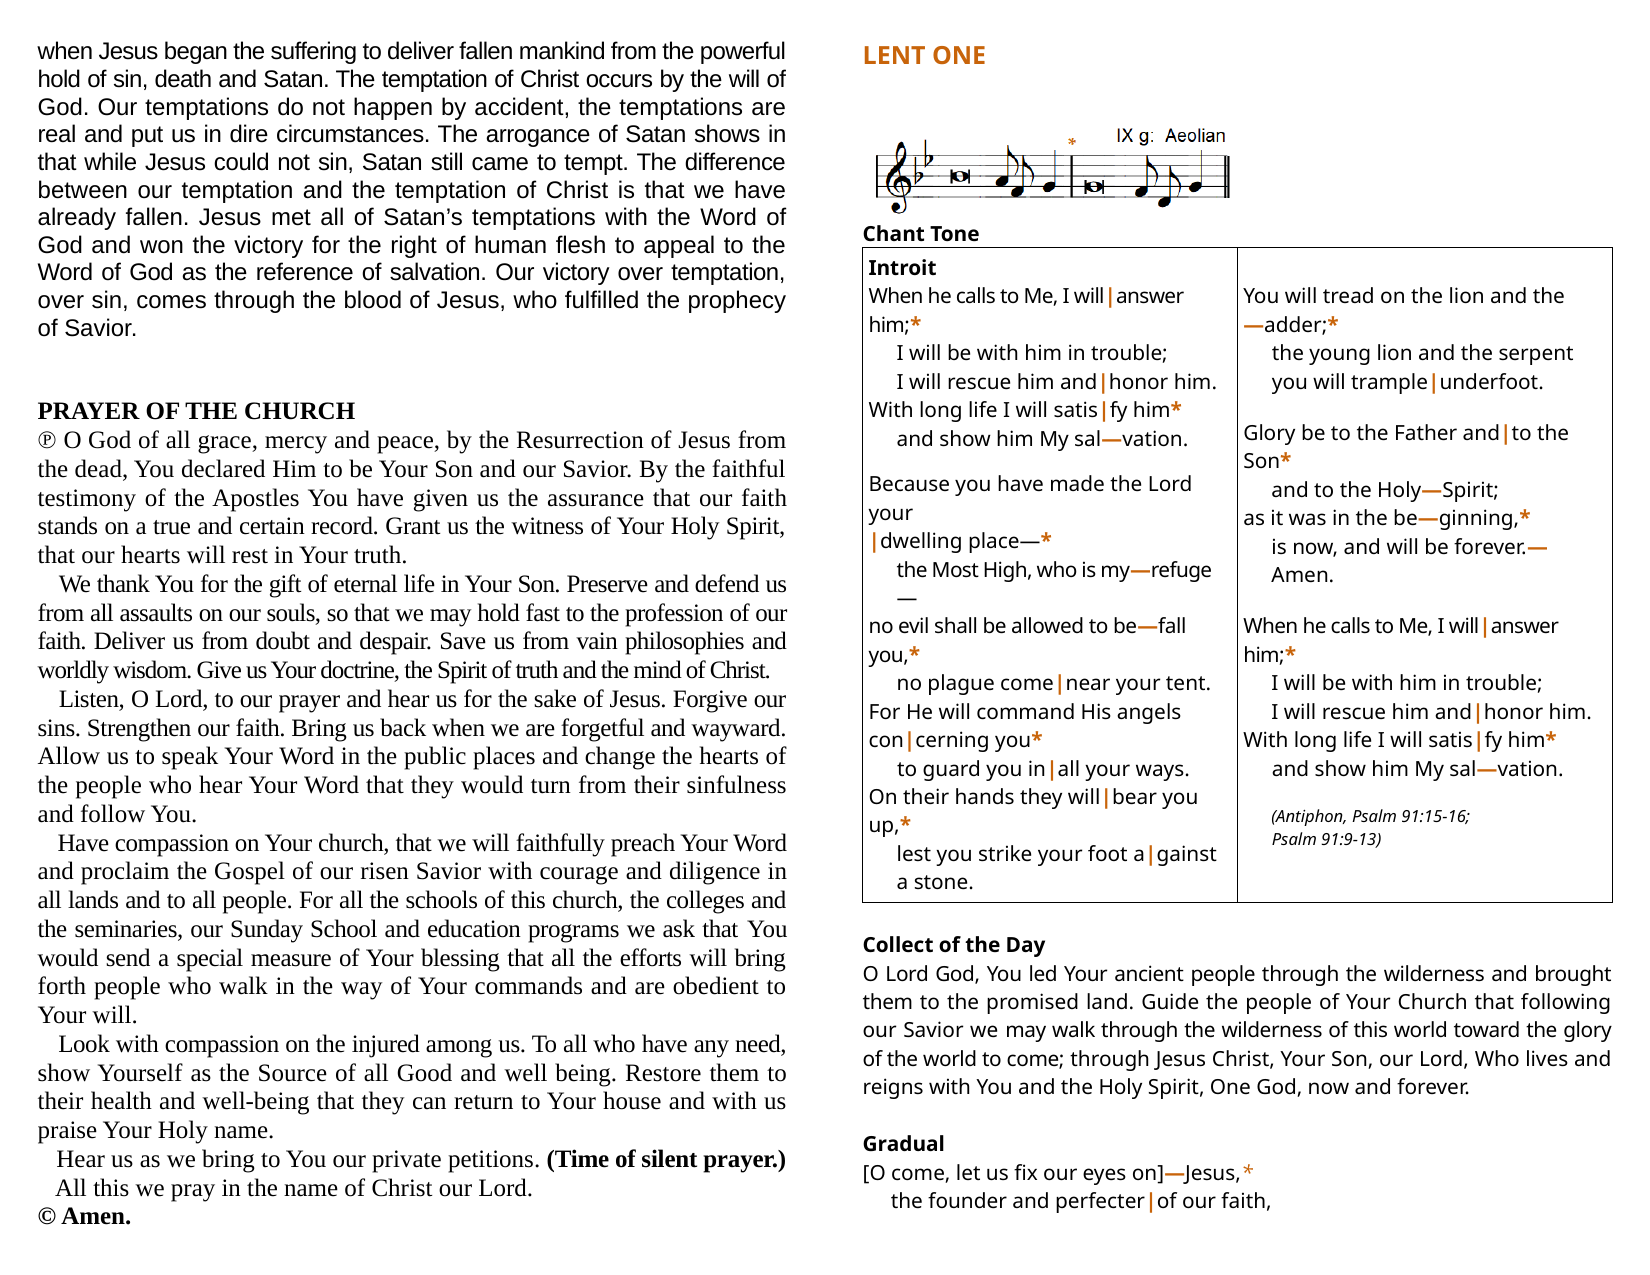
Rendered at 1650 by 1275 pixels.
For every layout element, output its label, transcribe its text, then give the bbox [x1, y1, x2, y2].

text Gradual [862, 1129, 1612, 1158]
text Listen, O Lord, to our prayer and hear us for the sake of Jesus. Forgive our sins. Strengthen our faith. Bring us back when we are forgetful and wayward. Allow us to speak Your Word in the public places and change the hearts of the people who hear Your Word that they would turn from their sinfulness and follow You. [37, 684, 787, 828]
picture [871, 120, 1234, 219]
text PRAYER OF THE CHURCH [37, 396, 787, 425]
text We thank You for the gift of eternal life in Your Son. Preserve and defend us from all assaults on our souls, so that we may hold fast to the profession of our faith. Deliver us from doubt and despair. Save us from vain philosophies and worldly wisdom. Give us Your doctrine, the Spirit of truth and the mind of Christ. [37, 569, 787, 684]
text © Amen. [37, 1201, 787, 1230]
text [O come, let us fix our eyes on]—Jesus,* [862, 1158, 1612, 1186]
text ℗ O God of all grace, mercy and peace, by the Resurrection of Jesus from the dead, You declared Him to be Your Son and our Savior. By the faithful testimony of the Apostles You have given us the assurance that our faith stands on a true and certain record. Grant us the witness of Your Holy Spirit, that our hearts will rest in Your truth. [37, 425, 787, 569]
text LENT ONE [862, 37, 1612, 72]
text Hear us as we bring to You our private petitions. (Time of silent prayer.) [37, 1144, 787, 1173]
text Chant Tone [862, 94, 1612, 247]
text Collect of the Day [862, 930, 1612, 959]
table_header Introit When he calls to Me, I will|answer him;* I will be with him in trouble; I will rescue him and|honor him. With long life I will satis|fy him* and show him My sal—vation. Because you have made the Lord your |dwelling place—* the Most High, who is my—refuge— no evil shall be allowed to be—fall you,* no plague come|near your tent. For He will command His angels con|cerning you* to guard you in|all your ways. On their hands they will|bear you up,* lest you strike your foot a|gainst a stone. [863, 248, 1237, 902]
text Look with compassion on the injured among us. To all who have any need, show Yourself as the Source of all Good and well being. Restore them to their health and well-being that they can return to Your house and with us praise Your Holy name. [37, 1029, 787, 1144]
text when Jesus began the suffering to deliver fallen mankind from the powerful hold of sin, death and Satan. The temptation of Christ occurs by the will of God. Our temptations do not happen by accident, the temptations are real and put us in dire circumstances. The arrogance of Satan shows in that while Jesus could not sin, Satan still came to tempt. The difference between our temptation and the temptation of Christ is that we have already fallen. Jesus met all of Satan’s temptations with the Word of God and won the victory for the right of human flesh to appeal to the Word of God as the reference of salvation. Our victory over temptation, over sin, comes through the blood of Jesus, who fulfilled the prophecy of Savior. [37, 37, 787, 341]
text All this we pray in the name of Christ our Lord. [37, 1173, 787, 1201]
text O Lord God, You led Your ancient people through the wilderness and brought them to the promised land. Guide the people of Your Church that following our Savior we may walk through the wilderness of this world toward the glory of the world to come; through Jesus Christ, Your Son, our Lord, Who lives and reigns with You and the Holy Spirit, One God, now and forever. [862, 959, 1612, 1101]
text the founder and perfecter|of our faith, [891, 1186, 1612, 1214]
table_header You will tread on the lion and the —adder;* the young lion and the serpent you will trample|underfoot. Glory be to the Father and|to the Son* and to the Holy—Spirit; as it was in the be—ginning,* is now, and will be forever.—Amen. When he calls to Me, I will|answer him;* I will be with him in trouble; I will rescue him and|honor him. With long life I will satis|fy him* and show him My sal—vation. (Antiphon, Psalm 91:15-16; Psalm 91:9-13) [1238, 248, 1612, 902]
text Have compassion on Your church, that we will faithfully preach Your Word and proclaim the Gospel of our risen Savior with courage and diligence in all lands and to all people. For all the schools of this church, the colleges and the seminaries, our Sunday School and education programs we ask that You would send a special measure of Your blessing that all the efforts will bring forth people who walk in the way of Your commands and are obedient to Your will. [37, 828, 787, 1029]
